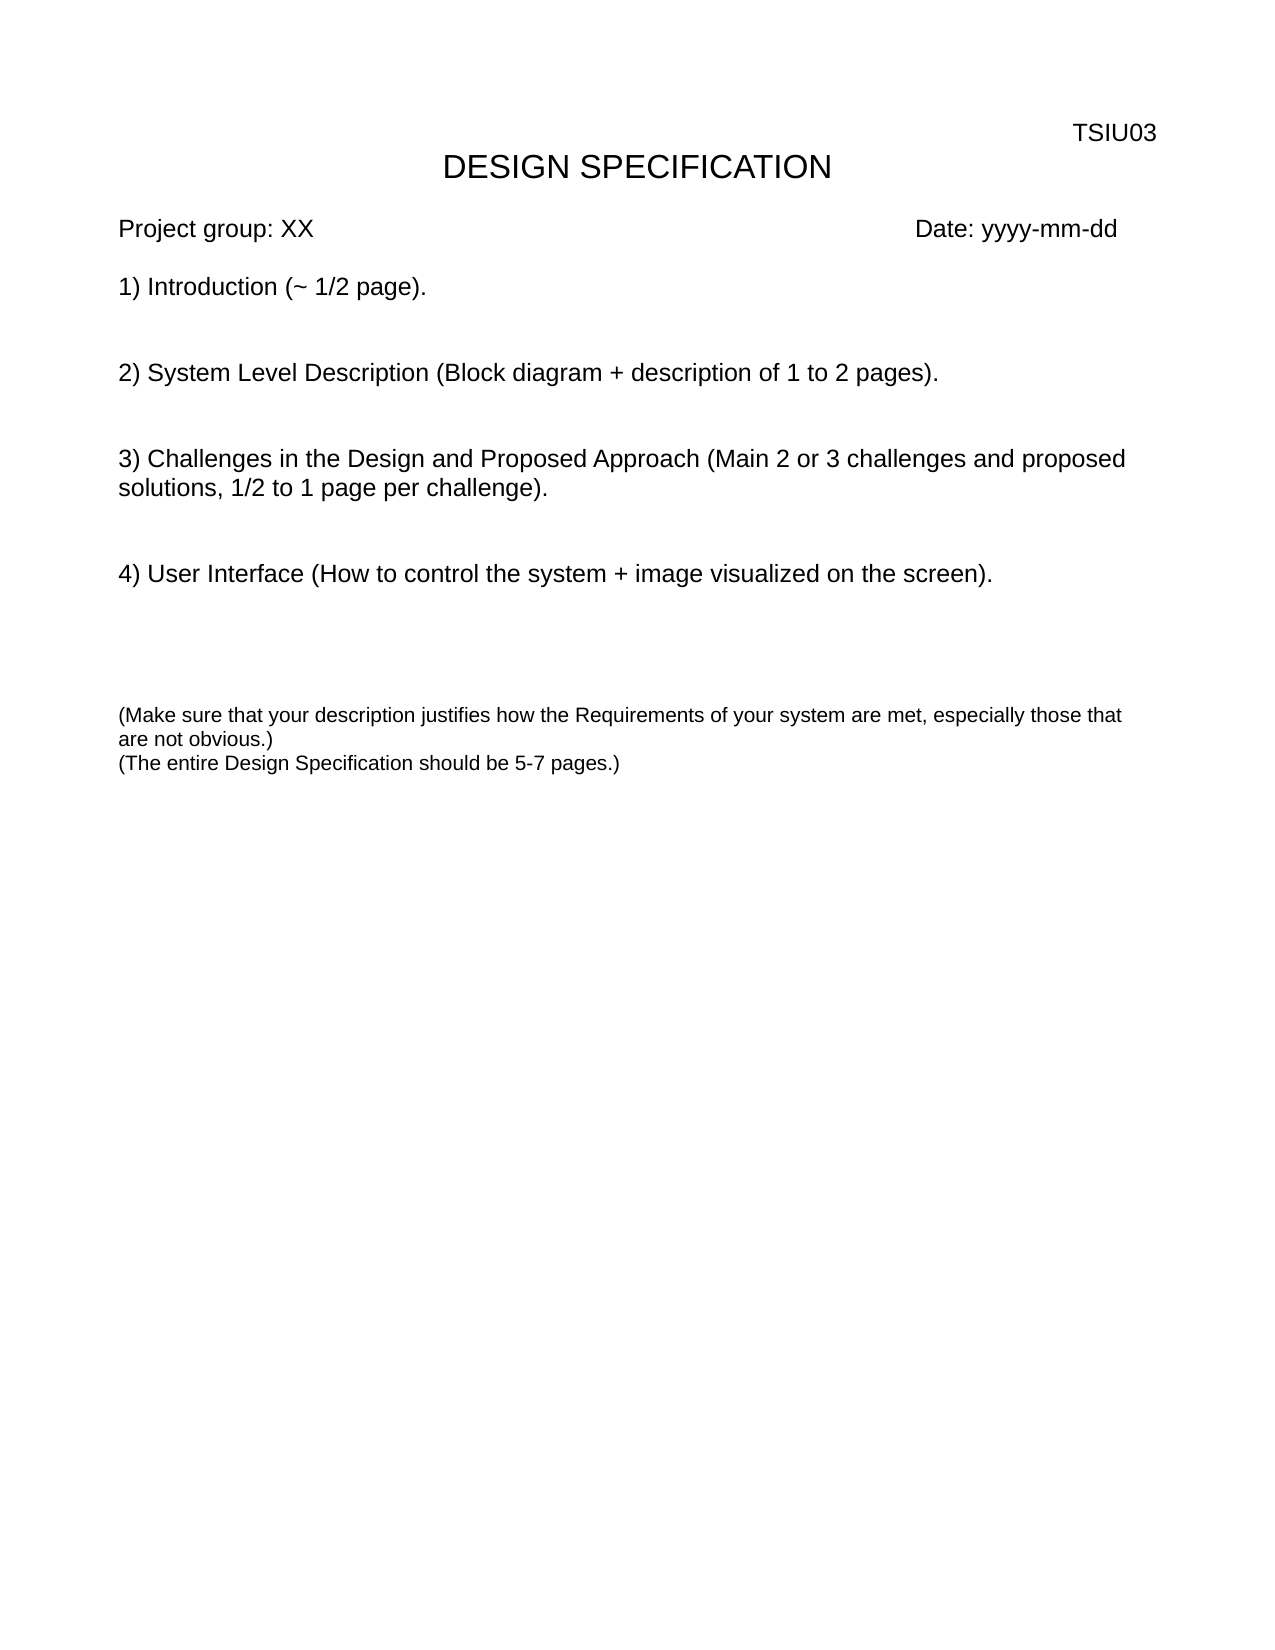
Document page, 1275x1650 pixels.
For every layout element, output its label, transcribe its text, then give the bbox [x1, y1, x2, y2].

text (Make sure that your description justifies how the Requirements of your system are met, especially those that are not obvious.) [118, 703, 1157, 751]
text Project group: XX Date: yyyy-mm-dd [118, 214, 1157, 243]
text TSIU03 [118, 118, 1157, 147]
text 2) System Level Description (Block diagram + description of 1 to 2 pages). [118, 358, 1157, 387]
text DESIGN SPECIFICATION [118, 147, 1157, 185]
text 4) User Interface (How to control the system + image visualized on the screen). [118, 559, 1157, 588]
text 1) Introduction (~ 1/2 page). [118, 272, 1157, 300]
text (The entire Design Specification should be 5-7 pages.) [118, 751, 1157, 775]
text 3) Challenges in the Design and Proposed Approach (Main 2 or 3 challenges and proposed solutions, 1/2 to 1 page per challenge). [118, 444, 1157, 502]
